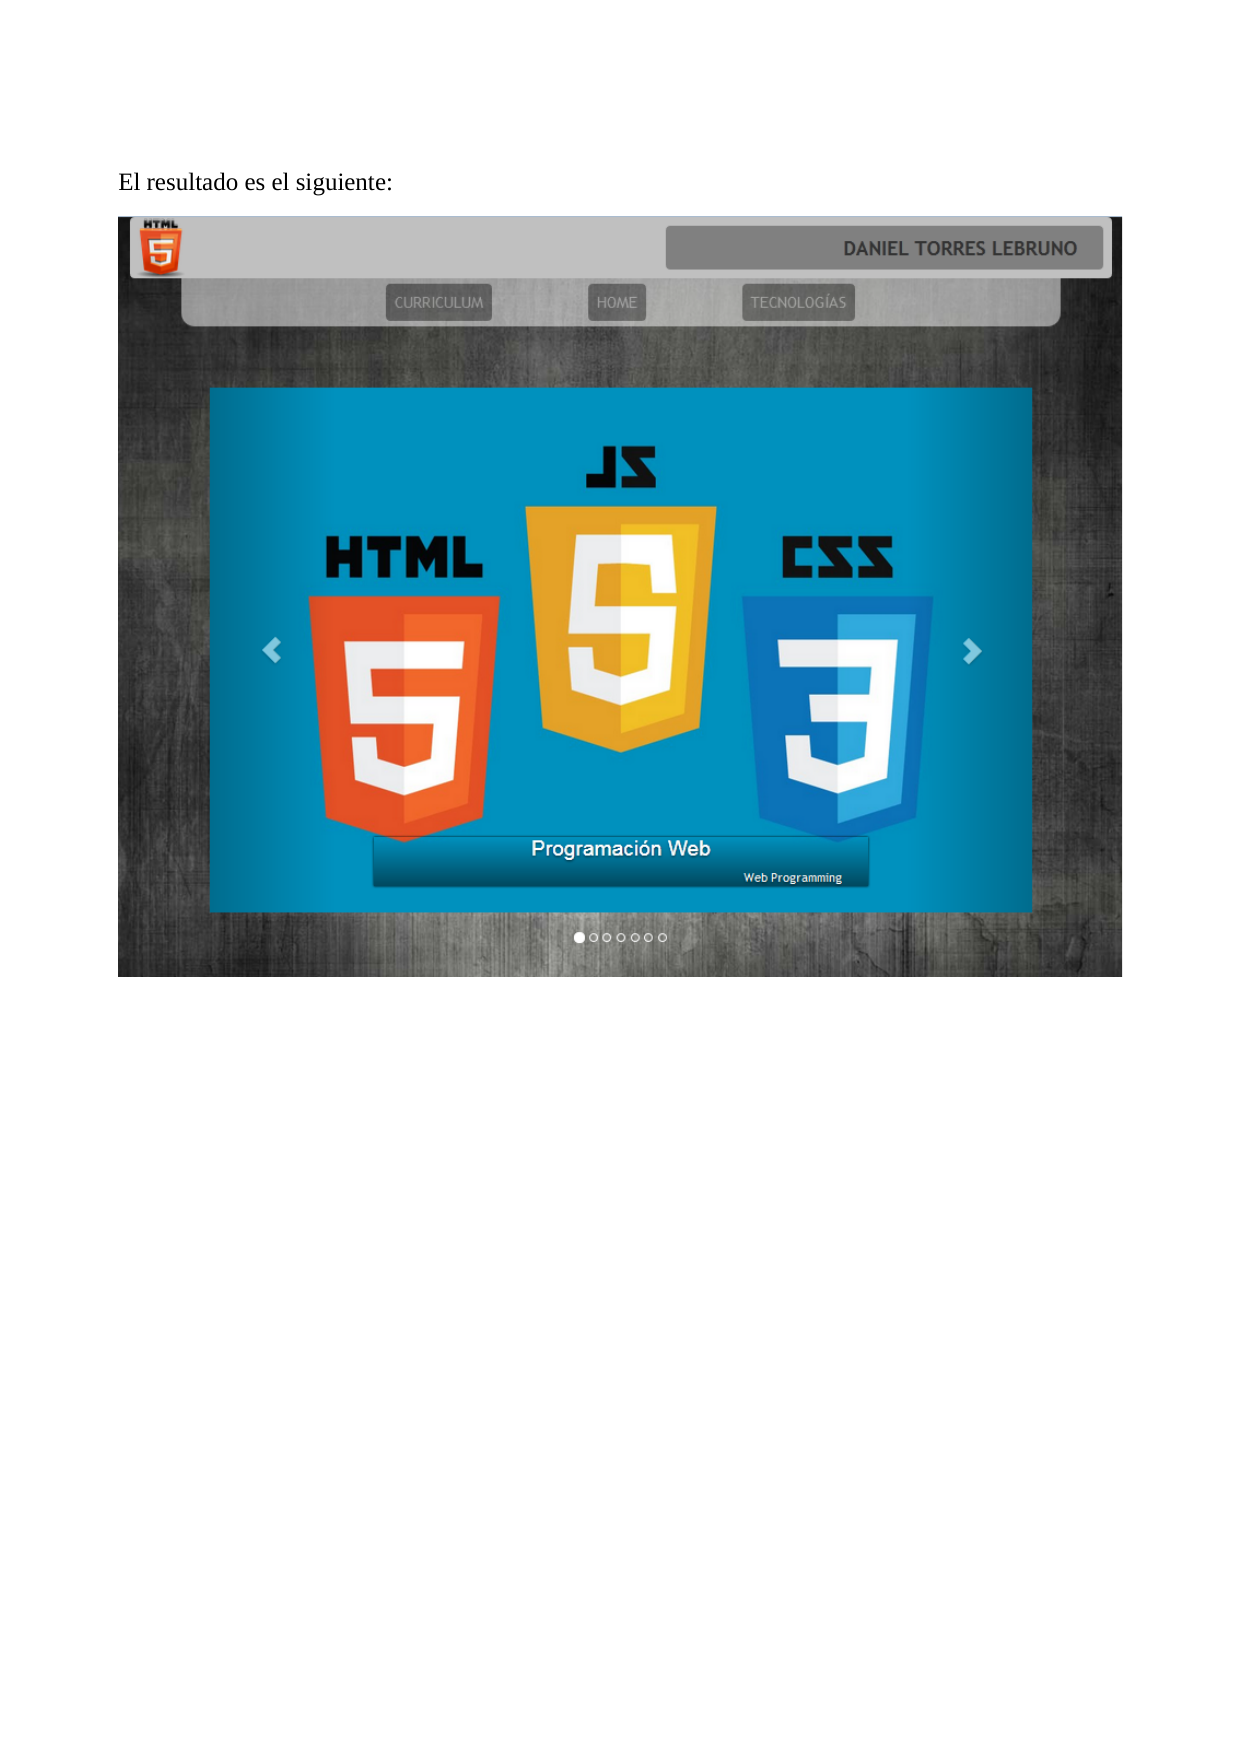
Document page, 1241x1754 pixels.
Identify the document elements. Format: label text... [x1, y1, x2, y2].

picture [118, 216, 1123, 977]
text El resultado es el siguiente: [118, 167, 1122, 196]
